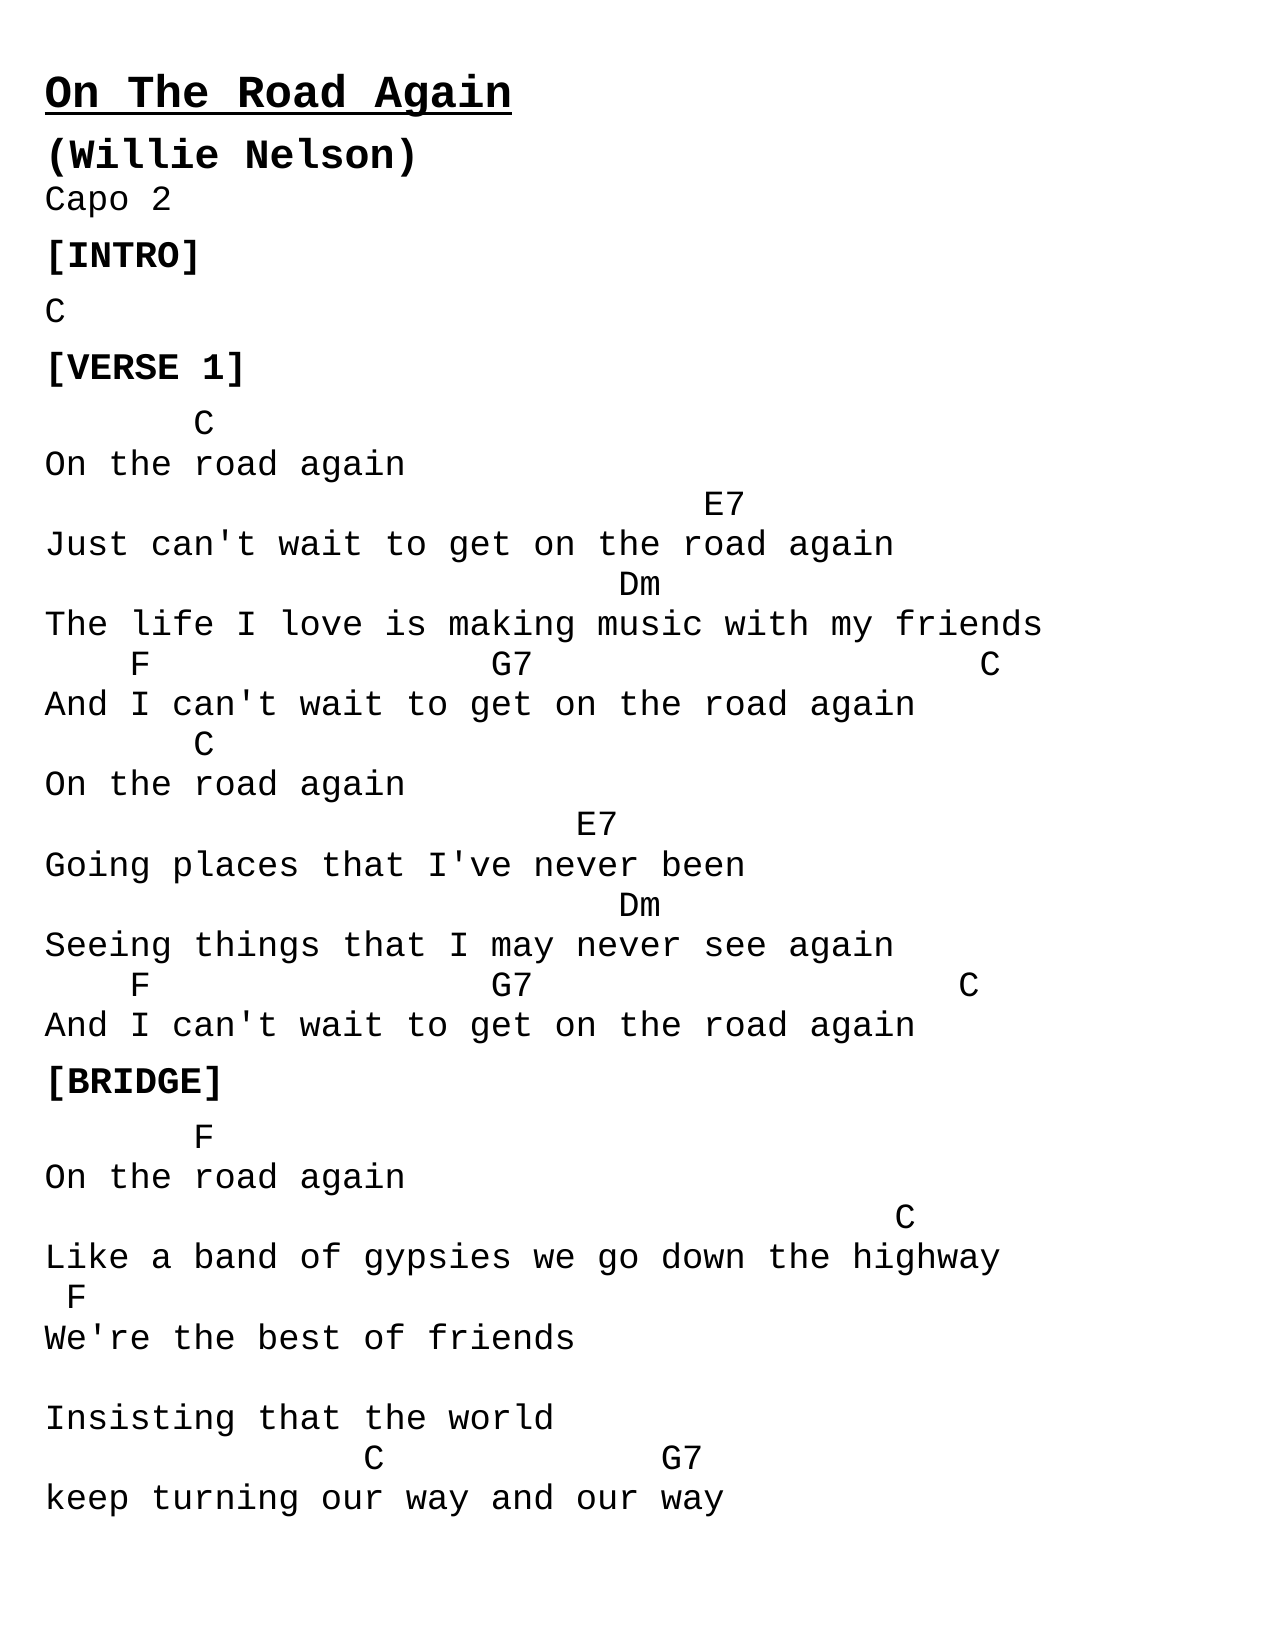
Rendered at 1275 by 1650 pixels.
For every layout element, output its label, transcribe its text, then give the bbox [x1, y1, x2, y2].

text And I can't wait to get on the road again [44, 686, 1231, 726]
subtitle [INTRO] [44, 236, 1231, 278]
text On the road again [44, 766, 1231, 806]
text Seeing things that I may never see again [44, 927, 1231, 967]
text C G7 [44, 1440, 1231, 1480]
subtitle On The Road Again [44, 69, 1231, 121]
text Going places that I've never been [44, 846, 1231, 887]
subtitle [VERSE 1] [44, 348, 1231, 391]
text F [44, 1119, 1231, 1159]
text Like a band of gypsies we go down the highway [44, 1239, 1231, 1279]
text C [44, 405, 1231, 445]
text E7 [44, 806, 1231, 846]
text F [44, 1279, 1231, 1319]
text And I can't wait to get on the road again [44, 1007, 1231, 1047]
text keep turning our way and our way [44, 1480, 1231, 1520]
text C [44, 1199, 1231, 1239]
text On the road again [44, 445, 1231, 486]
text On the road again [44, 1159, 1231, 1199]
text E7 [44, 486, 1231, 526]
text Dm [44, 566, 1231, 606]
text C [44, 293, 1231, 333]
text F G7 C [44, 646, 1231, 686]
subtitle [BRIDGE] [44, 1062, 1231, 1104]
text F G7 C [44, 967, 1231, 1007]
text Insisting that the world [44, 1400, 1231, 1440]
text Capo 2 [44, 181, 1231, 221]
subtitle (Willie Nelson) [44, 134, 1231, 181]
text We're the best of friends [44, 1319, 1231, 1360]
text Just can't wait to get on the road again [44, 526, 1231, 566]
text Dm [44, 887, 1231, 927]
text The life I love is making music with my friends [44, 606, 1231, 646]
text C [44, 726, 1231, 766]
